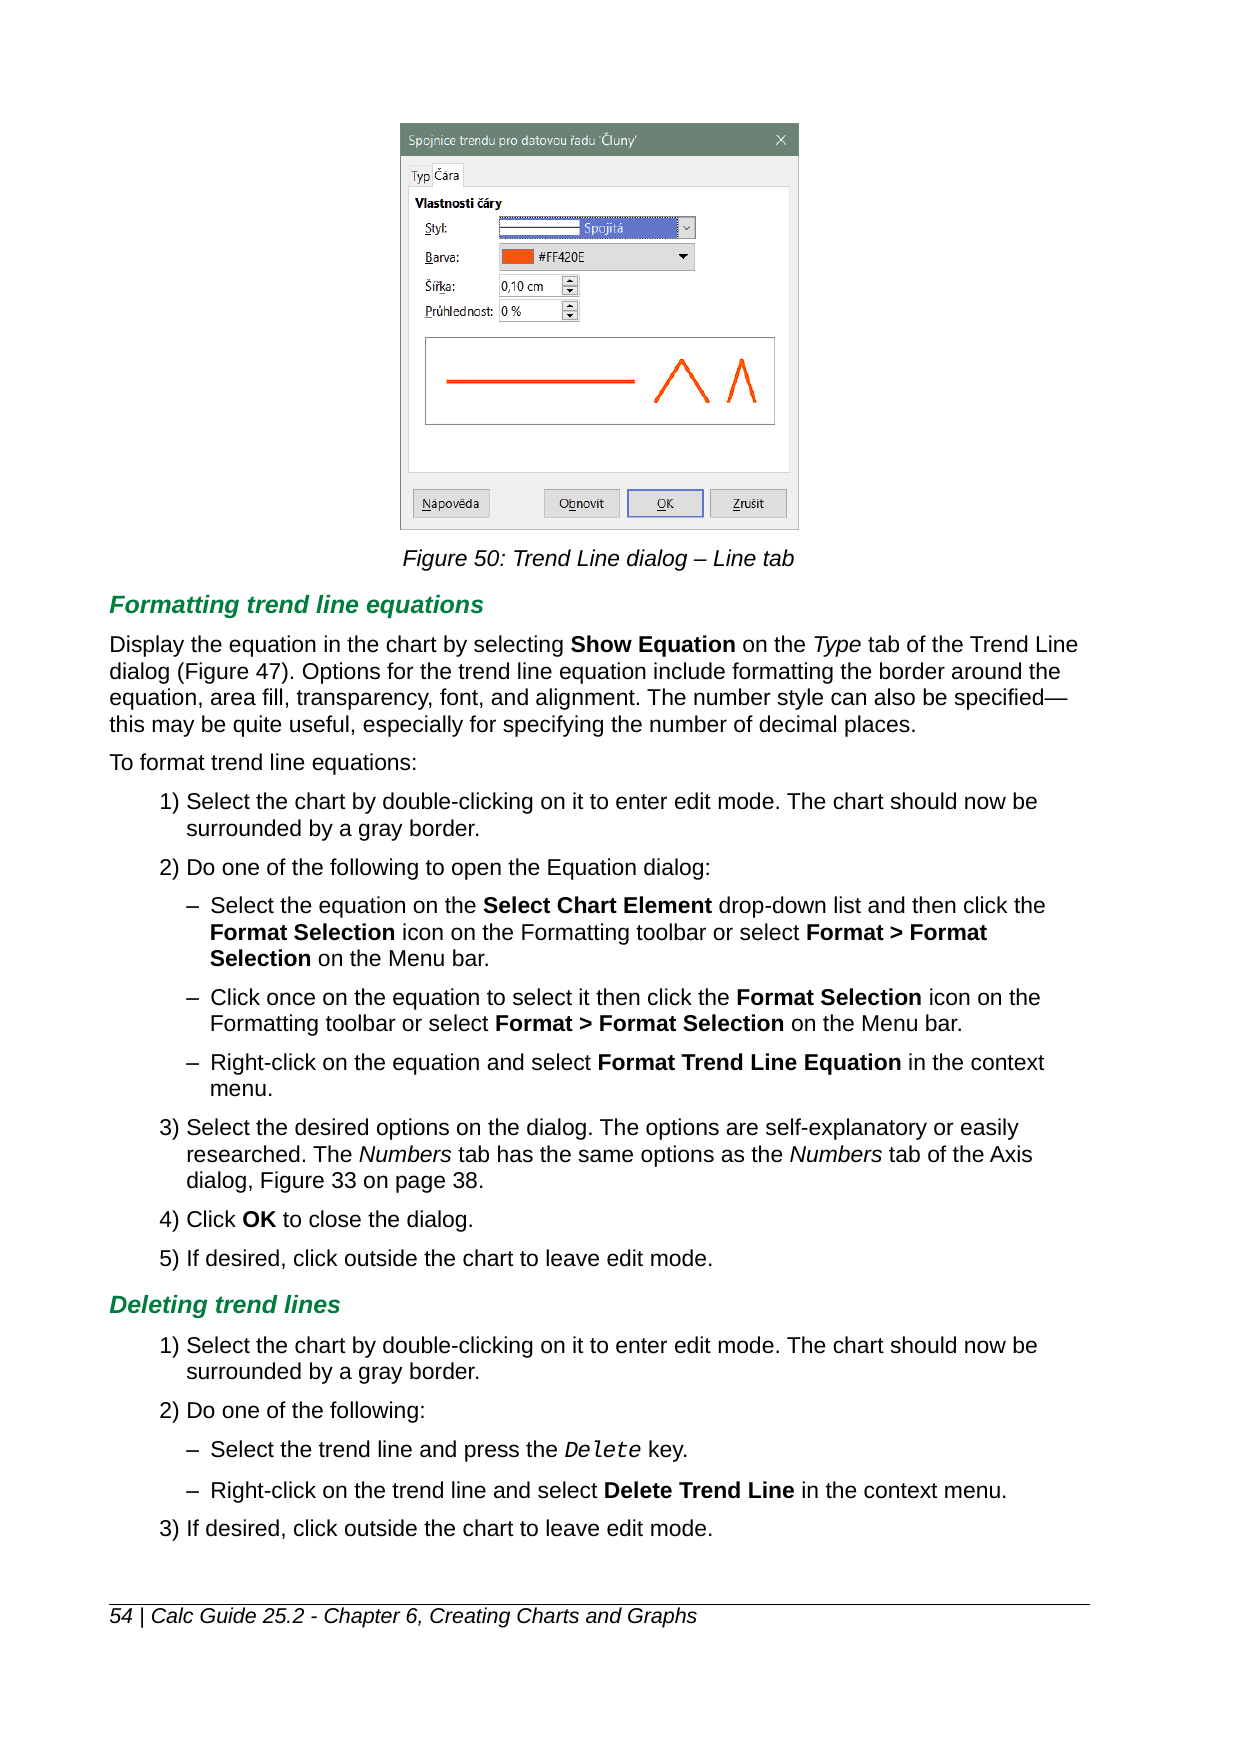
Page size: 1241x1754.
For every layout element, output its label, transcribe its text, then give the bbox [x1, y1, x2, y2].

list Do one of the following to open the Equation dialog: [186, 853, 1090, 880]
list Select the chart by double-clicking on it to enter edit mode. The chart should now be surrounded by a gray border. [186, 1332, 1090, 1384]
list Select the desired options on the dialog. The options are self-explanatory or easily researched. The Numbers tab has the same options as the Numbers tab of the Axis dialog, Figure 33 on page 38. [186, 1114, 1090, 1193]
list Select the trend line and press the Delete key. [186, 1436, 1090, 1464]
text Display the equation in the chart by selecting Show Equation on the Type tab of the Trend Line dialog (Figure 47). Options for the trend line equation include formatting the border around the equation, area fill, transparency, font, and alignment. The number style can also be specified—this may be quite useful, especially for specifying the number of decimal places. [109, 631, 1090, 737]
list Right-click on the equation and select Format Trend Line Equation in the context menu. [186, 1049, 1090, 1102]
list Click OK to close the dialog. [186, 1206, 1090, 1232]
subtitle Formatting trend line equations [109, 590, 1090, 619]
list Select the equation on the Select Chart Element drop-down list and then click the Format Selection icon on the Formatting toolbar or select Format > Format Selection on the Menu bar. [186, 892, 1090, 971]
list Do one of the following: [186, 1397, 1090, 1423]
list If desired, click outside the chart to leave edit mode. [186, 1245, 1090, 1271]
list Select the chart by double-clicking on it to enter edit mode. The chart should now be surrounded by a gray border. [186, 788, 1090, 841]
subtitle Deleting trend lines [109, 1291, 1090, 1319]
list If desired, click outside the chart to leave edit mode. [186, 1515, 1090, 1542]
list Right-click on the trend line and select Delete Trend Line in the context menu. [186, 1477, 1090, 1503]
list Click once on the equation to select it then click the Format Selection icon on the Formatting toolbar or select Format > Format Selection on the Menu bar. [186, 984, 1090, 1037]
list To format trend line equations: [109, 749, 1090, 776]
picture [400, 123, 799, 530]
text Figure 50: Trend Line dialog – Line tab [397, 544, 802, 571]
